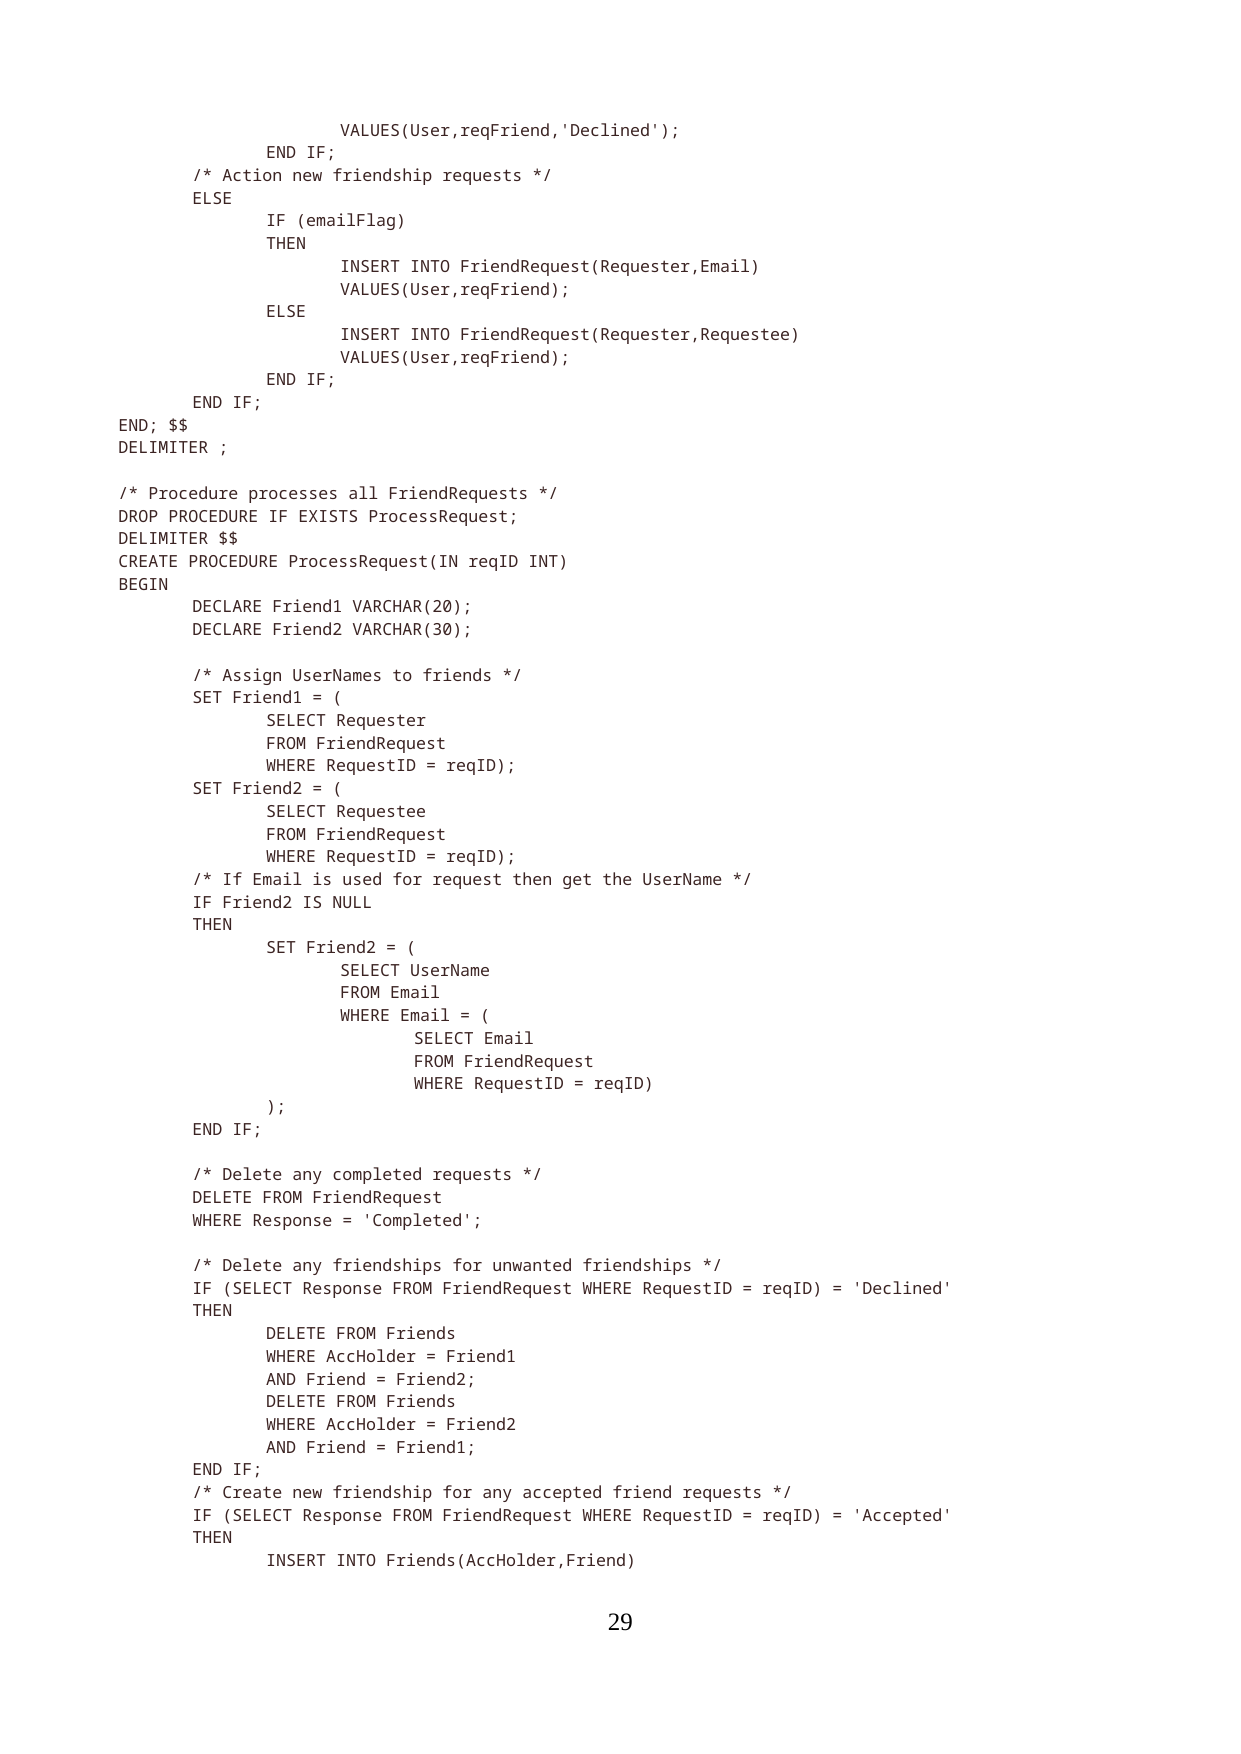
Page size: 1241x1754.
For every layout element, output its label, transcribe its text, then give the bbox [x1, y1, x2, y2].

text END IF; [118, 1458, 1122, 1481]
text FROM Email [118, 981, 1122, 1004]
text END IF; [118, 391, 1122, 413]
text AND Friend = Friend1; [118, 1435, 1122, 1458]
text ELSE [118, 186, 1122, 209]
text FROM FriendRequest [118, 822, 1122, 845]
text INSERT INTO FriendRequest(Requester,Requestee) [118, 322, 1122, 345]
text SELECT UserName [118, 958, 1122, 981]
text SELECT Requestee [118, 799, 1122, 822]
text DECLARE Friend2 VARCHAR(30); [118, 618, 1122, 640]
text VALUES(User,reqFriend); [118, 277, 1122, 300]
text /* Delete any completed requests */ [118, 1163, 1122, 1185]
text DELETE FROM FriendRequest [118, 1185, 1122, 1208]
text VALUES(User,reqFriend,'Declined'); [118, 118, 1122, 141]
text SELECT Requester [118, 708, 1122, 731]
text IF (SELECT Response FROM FriendRequest WHERE RequestID = reqID) = 'Accepted' [118, 1503, 1122, 1526]
text THEN [118, 1299, 1122, 1322]
text /* Action new friendship requests */ [118, 163, 1122, 186]
text VALUES(User,reqFriend); [118, 345, 1122, 368]
text IF (emailFlag) [118, 209, 1122, 232]
text WHERE Email = ( [118, 1004, 1122, 1026]
text CREATE PROCEDURE ProcessRequest(IN reqID INT) [118, 549, 1122, 572]
text IF Friend2 IS NULL [118, 890, 1122, 913]
text END; $$ [118, 413, 1122, 436]
text AND Friend = Friend2; [118, 1367, 1122, 1390]
text END IF; [118, 1117, 1122, 1140]
text /* Procedure processes all FriendRequests */ [118, 481, 1122, 504]
text WHERE RequestID = reqID); [118, 845, 1122, 867]
text ELSE [118, 300, 1122, 322]
text /* Delete any friendships for unwanted friendships */ [118, 1253, 1122, 1276]
text WHERE AccHolder = Friend1 [118, 1344, 1122, 1367]
text ); [118, 1094, 1122, 1117]
text SELECT Email [118, 1026, 1122, 1049]
text DELIMITER ; [118, 436, 1122, 459]
text END IF; [118, 368, 1122, 391]
text DROP PROCEDURE IF EXISTS ProcessRequest; [118, 504, 1122, 527]
text FROM FriendRequest [118, 1049, 1122, 1072]
text SET Friend2 = ( [118, 936, 1122, 958]
text /* If Email is used for request then get the UserName */ [118, 867, 1122, 890]
text IF (SELECT Response FROM FriendRequest WHERE RequestID = reqID) = 'Declined' [118, 1276, 1122, 1299]
text WHERE Response = 'Completed'; [118, 1208, 1122, 1231]
text DELETE FROM Friends [118, 1390, 1122, 1412]
text WHERE AccHolder = Friend2 [118, 1412, 1122, 1435]
text DELETE FROM Friends [118, 1322, 1122, 1344]
text FROM FriendRequest [118, 731, 1122, 754]
text THEN [118, 232, 1122, 254]
text /* Assign UserNames to friends */ [118, 663, 1122, 686]
text DELIMITER $$ [118, 527, 1122, 549]
text WHERE RequestID = reqID); [118, 754, 1122, 777]
text WHERE RequestID = reqID) [118, 1072, 1122, 1094]
text DECLARE Friend1 VARCHAR(20); [118, 595, 1122, 618]
text END IF; [118, 141, 1122, 163]
text THEN [118, 913, 1122, 936]
text /* Create new friendship for any accepted friend requests */ [118, 1481, 1122, 1503]
text INSERT INTO Friends(AccHolder,Friend) [118, 1549, 1122, 1571]
text INSERT INTO FriendRequest(Requester,Email) [118, 254, 1122, 277]
text SET Friend1 = ( [118, 686, 1122, 708]
text BEGIN [118, 572, 1122, 595]
text THEN [118, 1526, 1122, 1549]
text SET Friend2 = ( [118, 777, 1122, 799]
